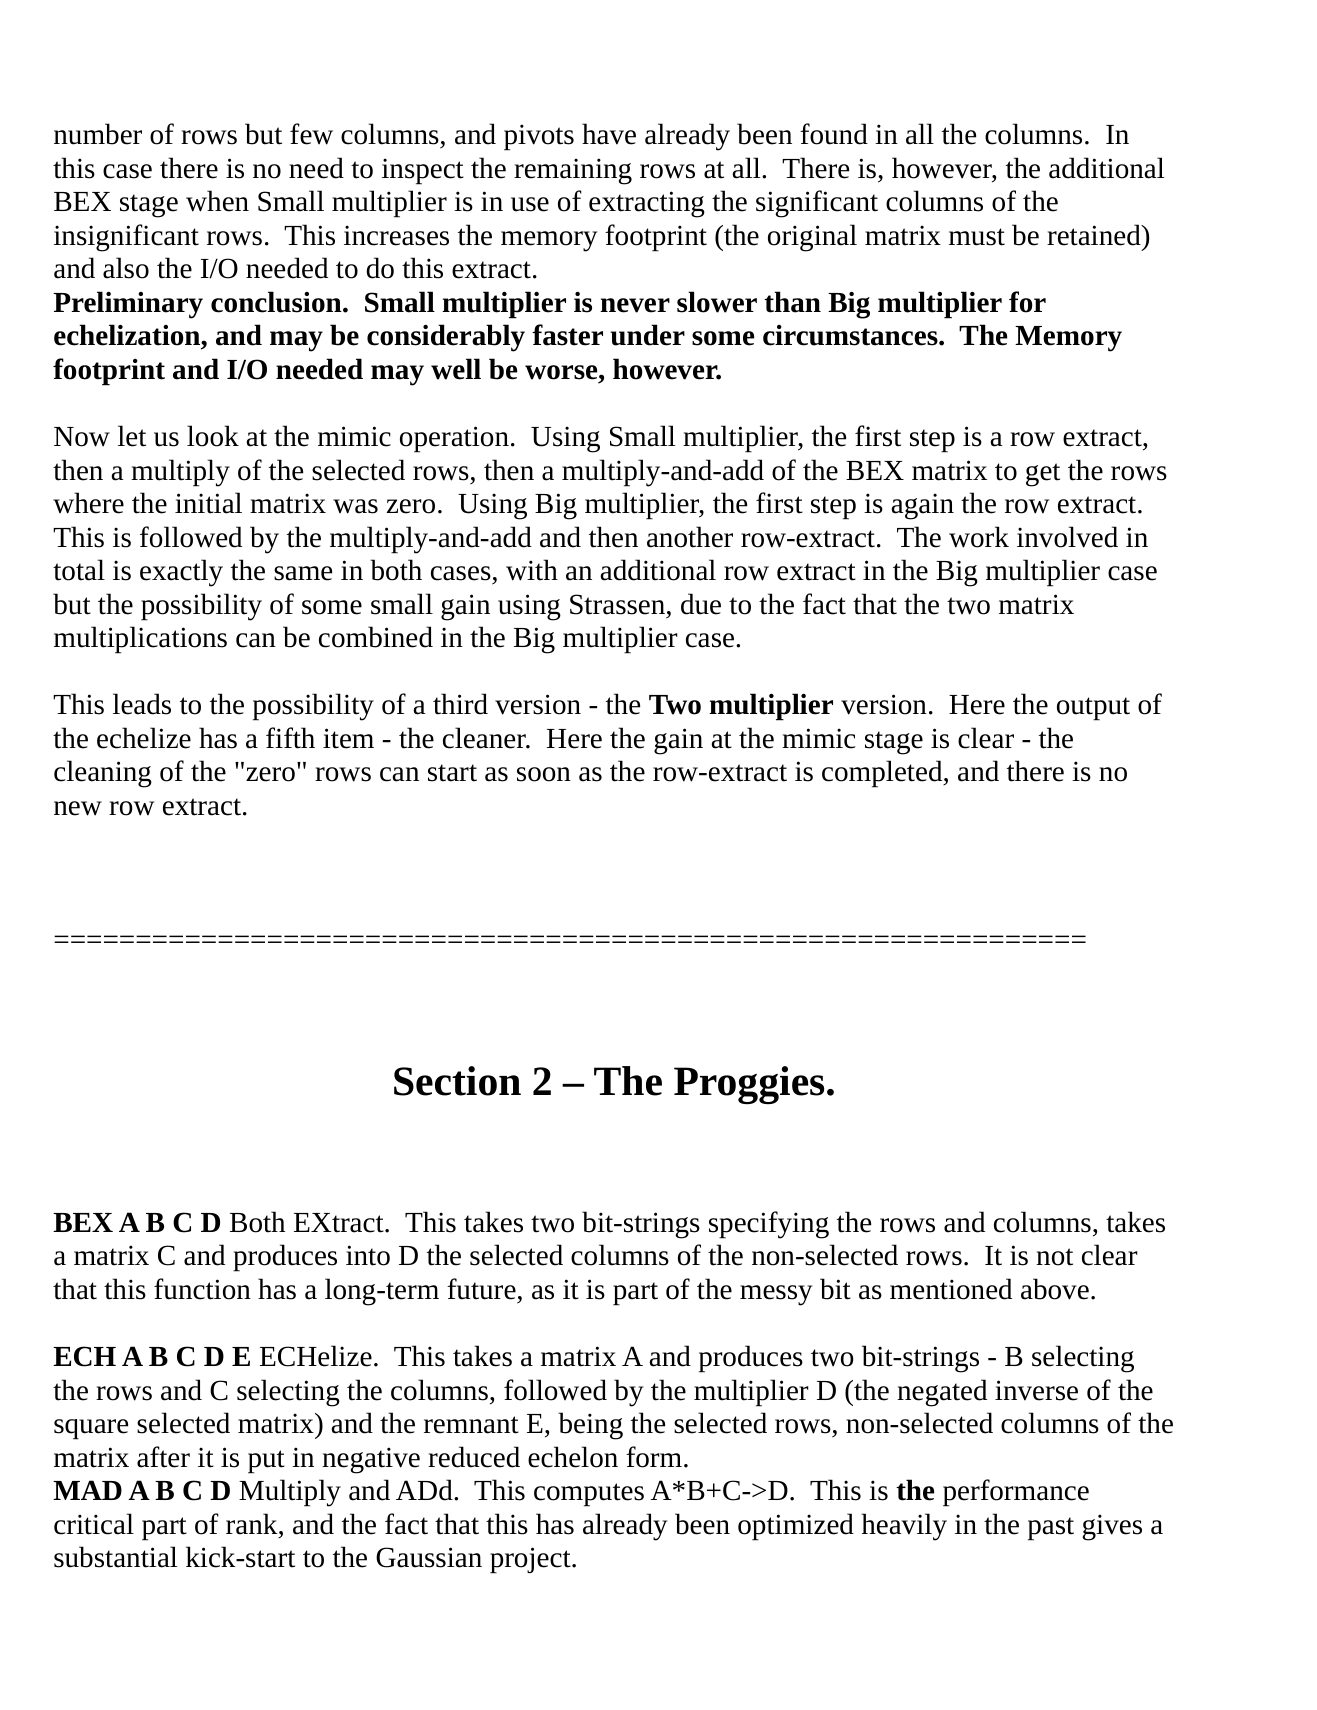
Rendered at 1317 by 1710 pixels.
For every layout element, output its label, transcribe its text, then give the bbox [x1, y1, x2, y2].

text MAD A B C D Multiply and ADd. This computes A*B+C->D. This is the performance critical part of rank, and the fact that this has already been optimized heavily in the past gives a substantial kick-start to the Gaussian project. [53, 1473, 1174, 1574]
text Preliminary conclusion. Small multiplier is never slower than Big multiplier for echelization, and may be considerably faster under some circumstances. The Memory footprint and I/O needed may well be worse, however. [53, 285, 1174, 386]
text Now let us look at the mimic operation. Using Small multiplier, the first step is a row extract, then a multiply of the selected rows, then a multiply-and-add of the BEX matrix to get the rows where the initial matrix was zero. Using Big multiplier, the first step is again the row extract. This is followed by the multiply-and-add and then another row-extract. The work involved in total is exactly the same in both cases, with an additional row extract in the Big multiplier case but the possibility of some small gain using Strassen, due to the fact that the two matrix multiplications can be combined in the Big multiplier case. [53, 419, 1174, 654]
text number of rows but few columns, and pivots have already been found in all the columns. In this case there is no need to inspect the remaining rows at all. There is, however, the additional BEX stage when Small multiplier is in use of extracting the significant columns of the insignificant rows. This increases the memory footprint (the original matrix must be retained) and also the I/O needed to do this extract. [53, 117, 1174, 285]
text Section 2 – The Proggies. [53, 1056, 1174, 1104]
text BEX A B C D Both EXtract. This takes two bit-strings specifying the rows and columns, takes a matrix C and produces into D the selected columns of the non-selected rows. It is not clear that this function has a long-term future, as it is part of the messy bit as mentioned above. [53, 1205, 1174, 1306]
text =============================================================== [53, 922, 1174, 956]
text This leads to the possibility of a third version - the Two multiplier version. Here the output of the echelize has a fifth item - the cleaner. Here the gain at the mimic stage is clear - the cleaning of the "zero" rows can start as soon as the row-extract is completed, and there is no new row extract. [53, 687, 1174, 822]
text ECH A B C D E ECHelize. This takes a matrix A and produces two bit-strings - B selecting the rows and C selecting the columns, followed by the multiplier D (the negated inverse of the square selected matrix) and the remnant E, being the selected rows, non-selected columns of the matrix after it is put in negative reduced echelon form. [53, 1339, 1174, 1473]
